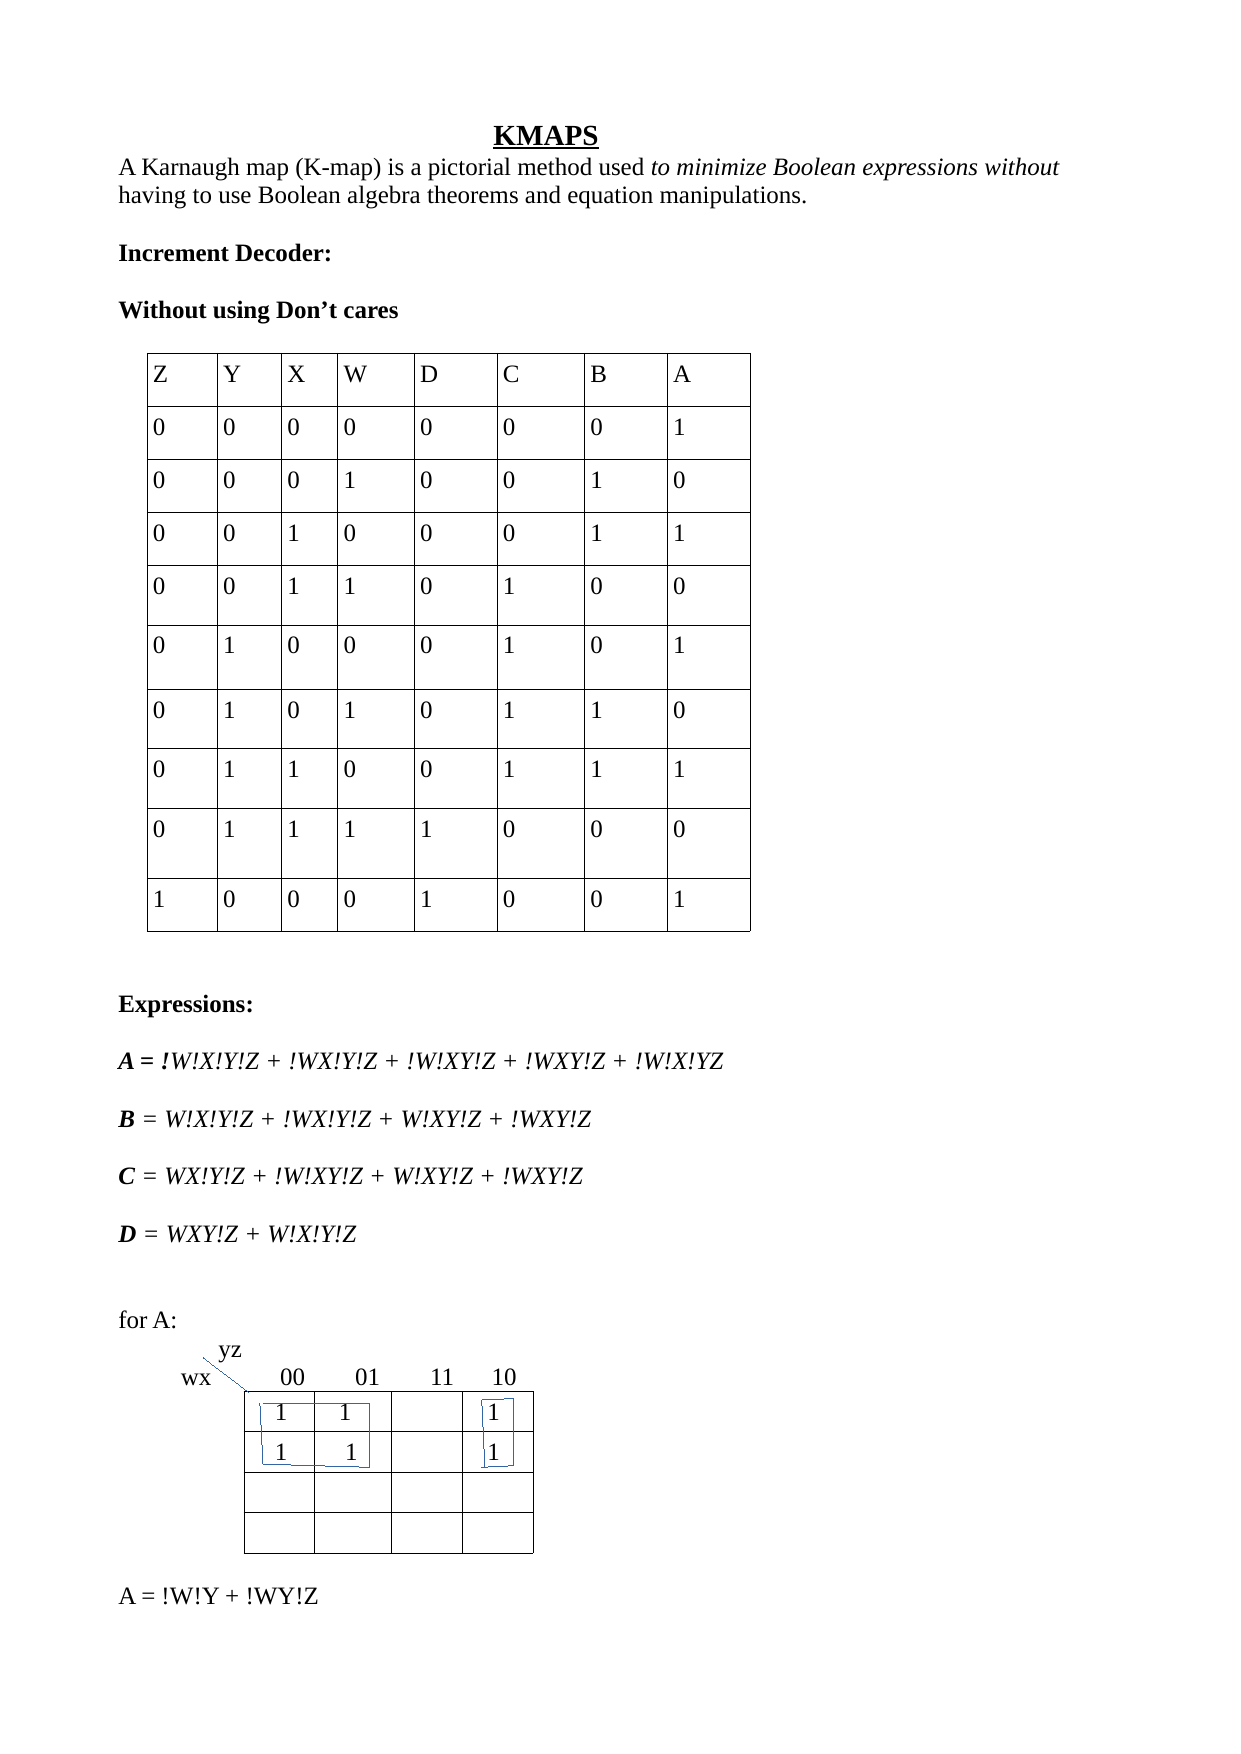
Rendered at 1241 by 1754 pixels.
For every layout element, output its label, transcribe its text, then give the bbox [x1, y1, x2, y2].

table_cell 1 [498, 749, 584, 808]
table_header [392, 1392, 462, 1431]
table_cell 0 [498, 879, 584, 931]
text Increment Decoder: [118, 238, 1122, 267]
table_cell 0 [148, 690, 217, 748]
table_header D [415, 354, 497, 406]
table_cell 0 [415, 513, 497, 565]
table_cell 1 [218, 809, 281, 878]
table_cell 0 [148, 460, 217, 512]
table_cell 1 [585, 749, 667, 808]
table_header Y [218, 354, 281, 406]
table_cell [392, 1432, 462, 1472]
table_cell 0 [282, 626, 337, 689]
text KMAPS [118, 118, 1122, 152]
table_cell 1 [415, 879, 497, 931]
table_cell 1 [282, 566, 337, 625]
table_cell 0 [282, 879, 337, 931]
table_cell 0 [338, 879, 414, 931]
table_header X [282, 354, 337, 406]
table_cell [392, 1473, 462, 1512]
table_cell [315, 1473, 391, 1512]
table_cell 0 [338, 626, 414, 689]
table_cell [463, 1513, 533, 1552]
table_header 1 [315, 1392, 391, 1431]
table_cell 0 [668, 690, 750, 748]
table_cell 1 [585, 513, 667, 565]
table_cell 1 [498, 690, 584, 748]
table_cell 1 [148, 879, 217, 931]
table_cell 1 [668, 407, 750, 459]
table_cell 1 [498, 626, 584, 689]
table_cell 0 [148, 749, 217, 808]
table_cell 0 [498, 513, 584, 565]
text C = WX!Y!Z + !W!XY!Z + W!XY!Z + !WXY!Z [118, 1161, 1122, 1190]
table_cell 0 [282, 407, 337, 459]
table_header Z [148, 354, 217, 406]
table_cell 1 [282, 513, 337, 565]
table_cell 0 [415, 407, 497, 459]
table_cell 0 [148, 566, 217, 625]
table_cell 0 [282, 460, 337, 512]
table_cell 0 [218, 407, 281, 459]
table_header B [585, 354, 667, 406]
table_cell 0 [498, 809, 584, 878]
text yz [118, 1334, 1122, 1362]
table_header C [498, 354, 584, 406]
table_cell 0 [218, 460, 281, 512]
table_cell 0 [415, 749, 497, 808]
table_header W [338, 354, 414, 406]
table_cell 1 [585, 690, 667, 748]
table_cell 0 [415, 566, 497, 625]
text for A: [118, 1305, 1122, 1334]
table_cell 1 [585, 460, 667, 512]
table_cell 0 [148, 626, 217, 689]
table_cell 0 [338, 513, 414, 565]
table_cell 1 [218, 749, 281, 808]
table_cell 0 [585, 879, 667, 931]
table_cell 1 [668, 626, 750, 689]
table_cell 0 [415, 690, 497, 748]
table_cell 1 [338, 460, 414, 512]
table_cell 1 [282, 749, 337, 808]
table_cell 0 [148, 407, 217, 459]
table_cell 1 [338, 690, 414, 748]
table_cell 1 [415, 809, 497, 878]
text A Karnaugh map (K-map) is a pictorial method used to minimize Boolean expressions without having to use Boolean algebra theorems and equation manipulations. [118, 152, 1122, 209]
table_cell [245, 1473, 314, 1512]
table_cell 1 [245, 1432, 314, 1472]
table_header A [668, 354, 750, 406]
table_cell 0 [668, 460, 750, 512]
table_cell [392, 1513, 462, 1552]
table_cell 1 [218, 690, 281, 748]
table_cell 0 [668, 566, 750, 625]
table_cell 0 [498, 407, 584, 459]
table_cell 1 [315, 1432, 391, 1472]
text A = !W!Y + !WY!Z [118, 1581, 1122, 1610]
table_cell [245, 1513, 314, 1552]
table_cell 1 [668, 513, 750, 565]
table_cell 0 [218, 879, 281, 931]
table_cell 0 [585, 407, 667, 459]
text A = !W!X!Y!Z + !WX!Y!Z + !W!XY!Z + !WXY!Z + !W!X!YZ [118, 1046, 1122, 1075]
table_cell 0 [218, 513, 281, 565]
table_cell [463, 1473, 533, 1512]
table_cell 0 [498, 460, 584, 512]
table_cell 1 [498, 566, 584, 625]
table_cell 0 [585, 626, 667, 689]
table_header 1 [463, 1392, 533, 1431]
table_cell 1 [282, 809, 337, 878]
text Expressions: [118, 989, 1122, 1017]
table_cell 0 [415, 460, 497, 512]
table_cell 0 [338, 749, 414, 808]
table_cell 1 [463, 1432, 533, 1472]
table_cell 0 [668, 809, 750, 878]
table_header 1 [245, 1392, 314, 1431]
table_cell 1 [338, 809, 414, 878]
table_cell 0 [148, 809, 217, 878]
text D = WXY!Z + W!X!Y!Z [118, 1219, 1122, 1247]
table_cell 0 [338, 407, 414, 459]
table_cell 0 [415, 626, 497, 689]
text Without using Don’t cares [118, 295, 1122, 324]
table_cell 1 [218, 626, 281, 689]
table_cell 0 [218, 566, 281, 625]
table_cell 1 [668, 749, 750, 808]
text B = W!X!Y!Z + !WX!Y!Z + W!XY!Z + !WXY!Z [118, 1104, 1122, 1132]
table_cell 1 [668, 879, 750, 931]
table_cell 1 [338, 566, 414, 625]
table_cell 0 [148, 513, 217, 565]
table_cell 0 [585, 809, 667, 878]
table_cell 0 [282, 690, 337, 748]
table_cell [315, 1513, 391, 1552]
table_cell 0 [585, 566, 667, 625]
text wx 00 01 11 10 [118, 1362, 1122, 1391]
